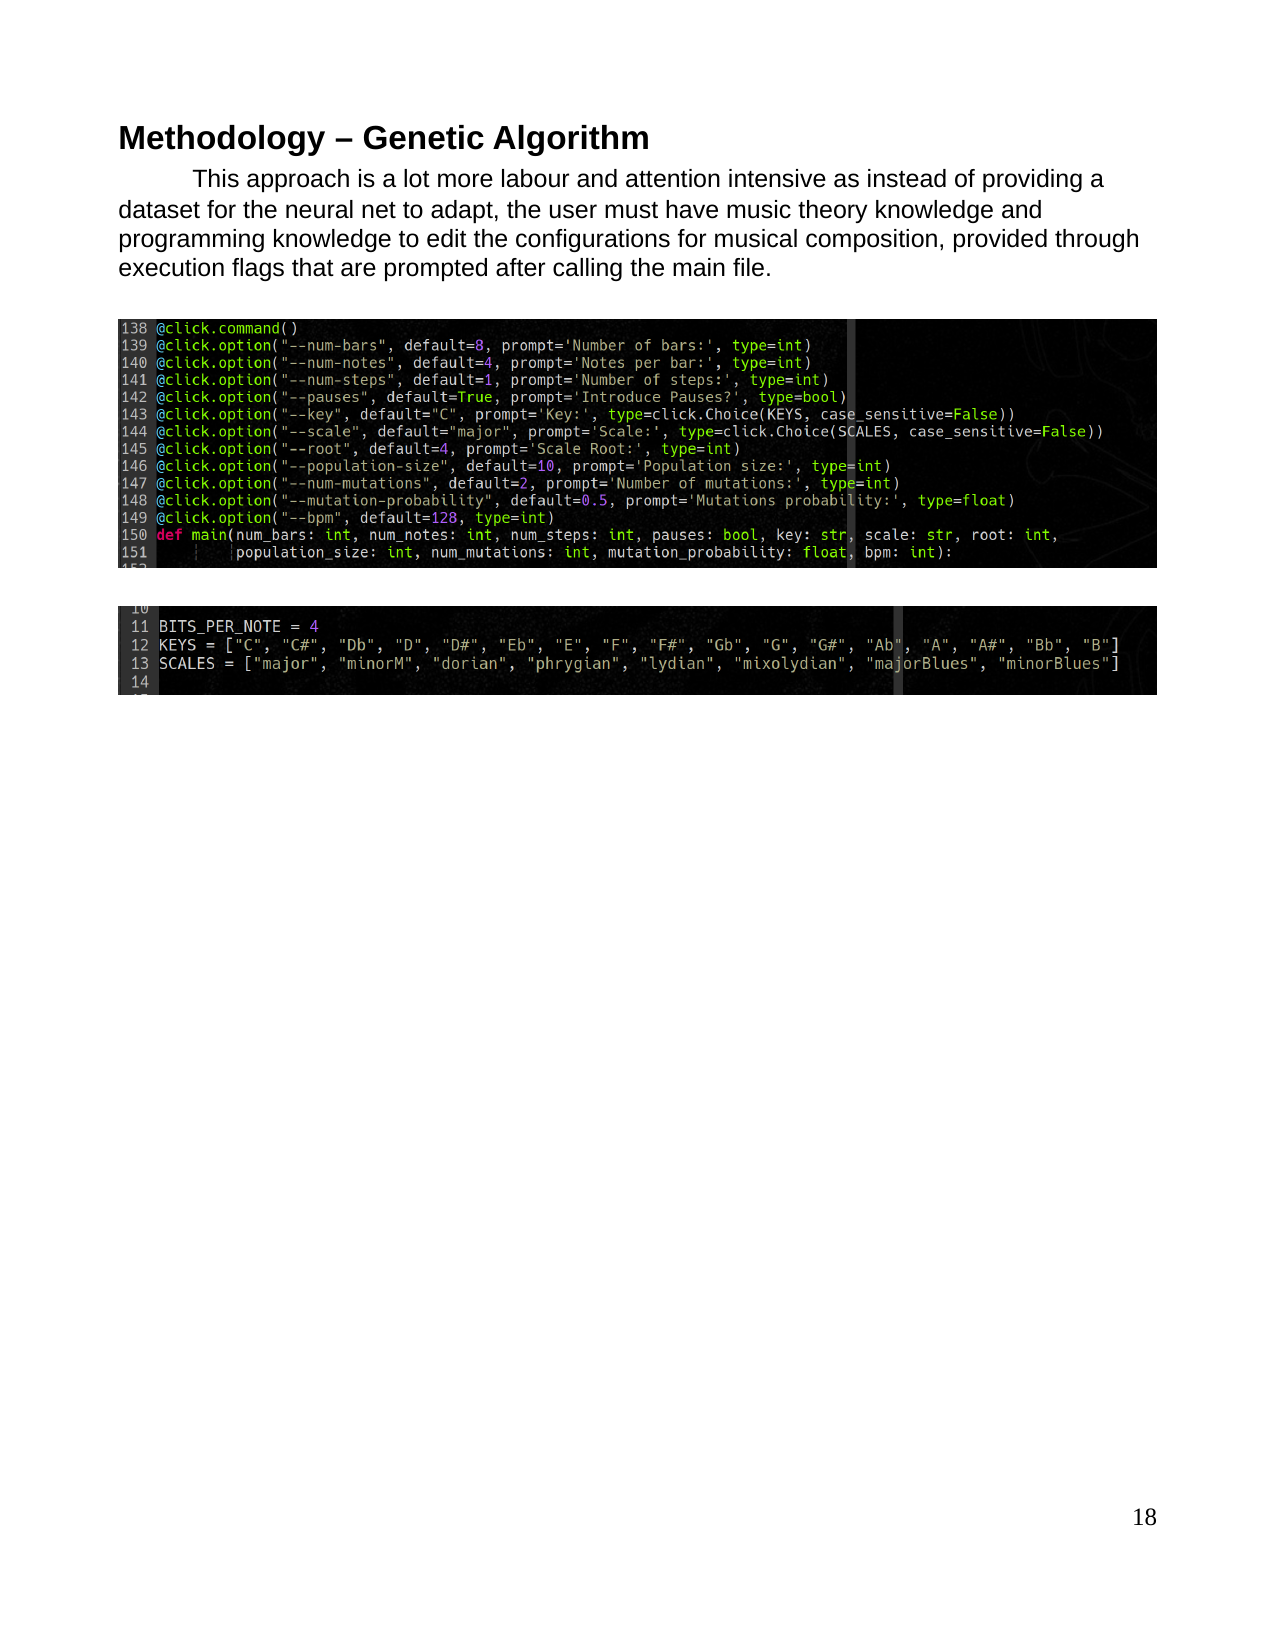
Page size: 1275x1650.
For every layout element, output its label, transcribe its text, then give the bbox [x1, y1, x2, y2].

picture [118, 319, 1157, 568]
picture [118, 606, 1157, 695]
text This approach is a lot more labour and attention intensive as instead of providing a dataset for the neural net to adapt, the user must have music theory knowledge and programming knowledge to edit the configurations for musical composition, provided through execution flags that are prompted after calling the main file. [118, 157, 1157, 281]
text Methodology – Genetic Algorithm [118, 118, 1157, 157]
